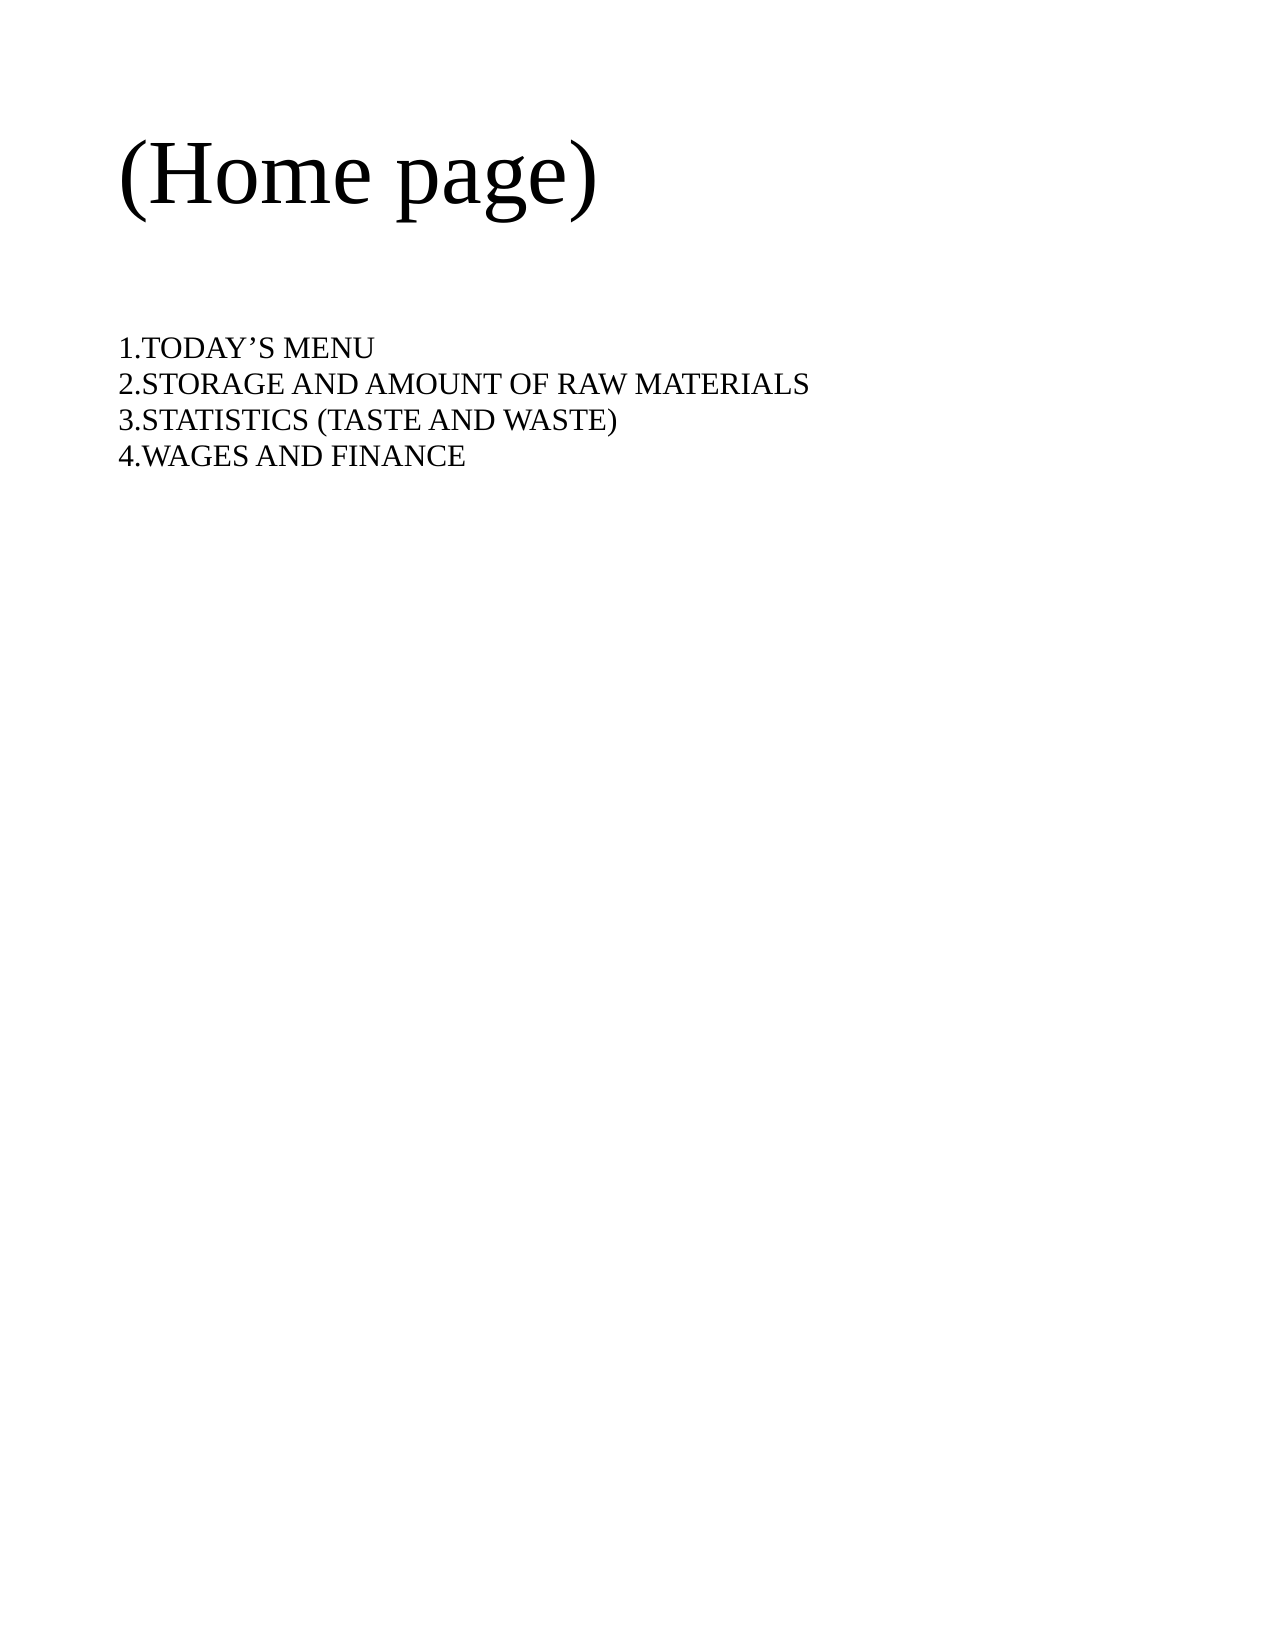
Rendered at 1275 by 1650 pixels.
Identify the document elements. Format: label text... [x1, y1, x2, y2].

text 4.WAGES AND FINANCE [118, 437, 1157, 473]
text 1.TODAY’S MENU [118, 329, 1157, 365]
text 2.STORAGE AND AMOUNT OF RAW MATERIALS [118, 365, 1157, 401]
text 3.STATISTICS (TASTE AND WASTE) [118, 401, 1157, 437]
text (Home page) [118, 118, 1157, 223]
